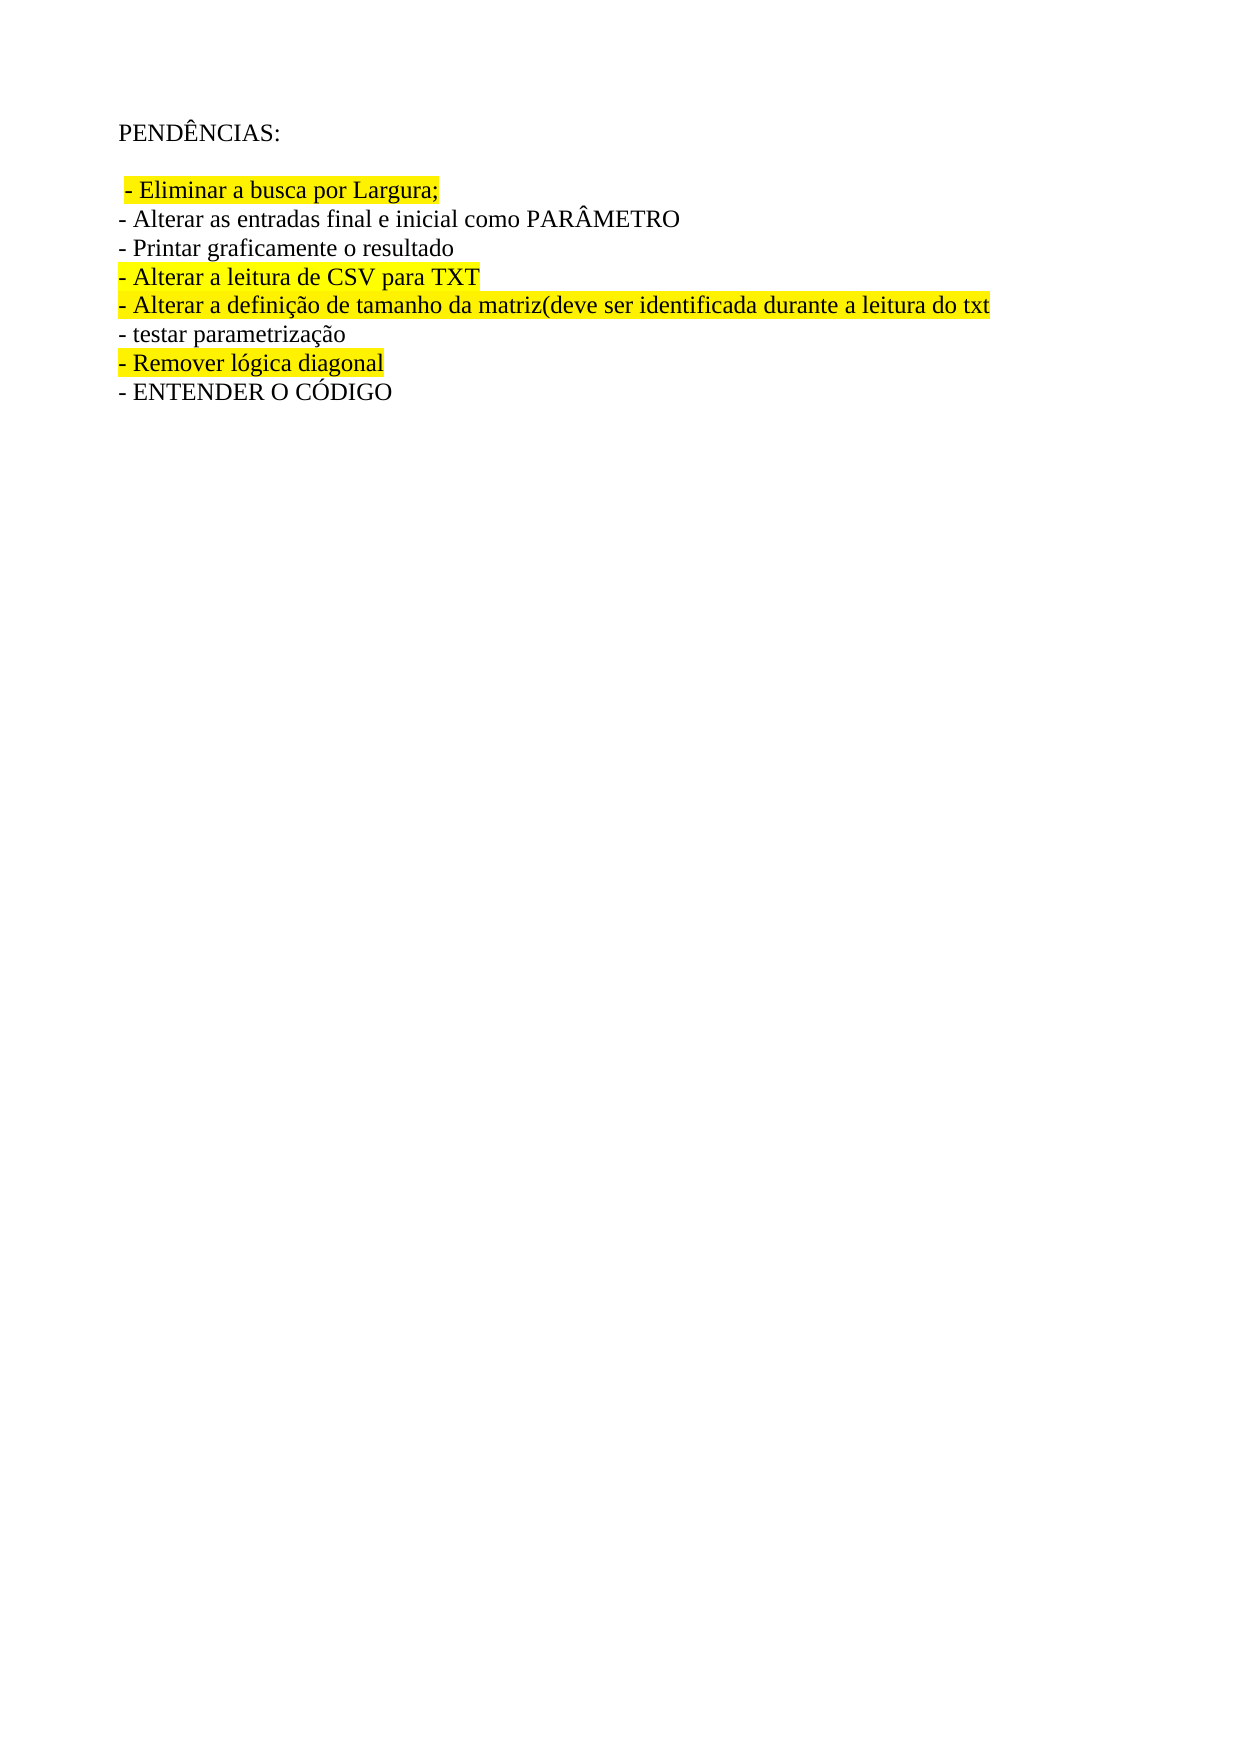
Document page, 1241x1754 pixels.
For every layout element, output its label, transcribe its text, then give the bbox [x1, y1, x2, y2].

text - Alterar a leitura de CSV para TXT [118, 262, 1122, 291]
text - Alterar as entradas final e inicial como PARÂMETRO [118, 204, 1122, 233]
text PENDÊNCIAS: - Eliminar a busca por Largura; [118, 118, 1122, 204]
text - testar parametrização [118, 319, 1122, 348]
text - Printar graficamente o resultado [118, 233, 1122, 262]
text - ENTENDER O CÓDIGO [118, 377, 1122, 406]
text - Alterar a definição de tamanho da matriz(deve ser identificada durante a leitura do txt [118, 291, 1122, 319]
text - Remover lógica diagonal [118, 348, 1122, 377]
